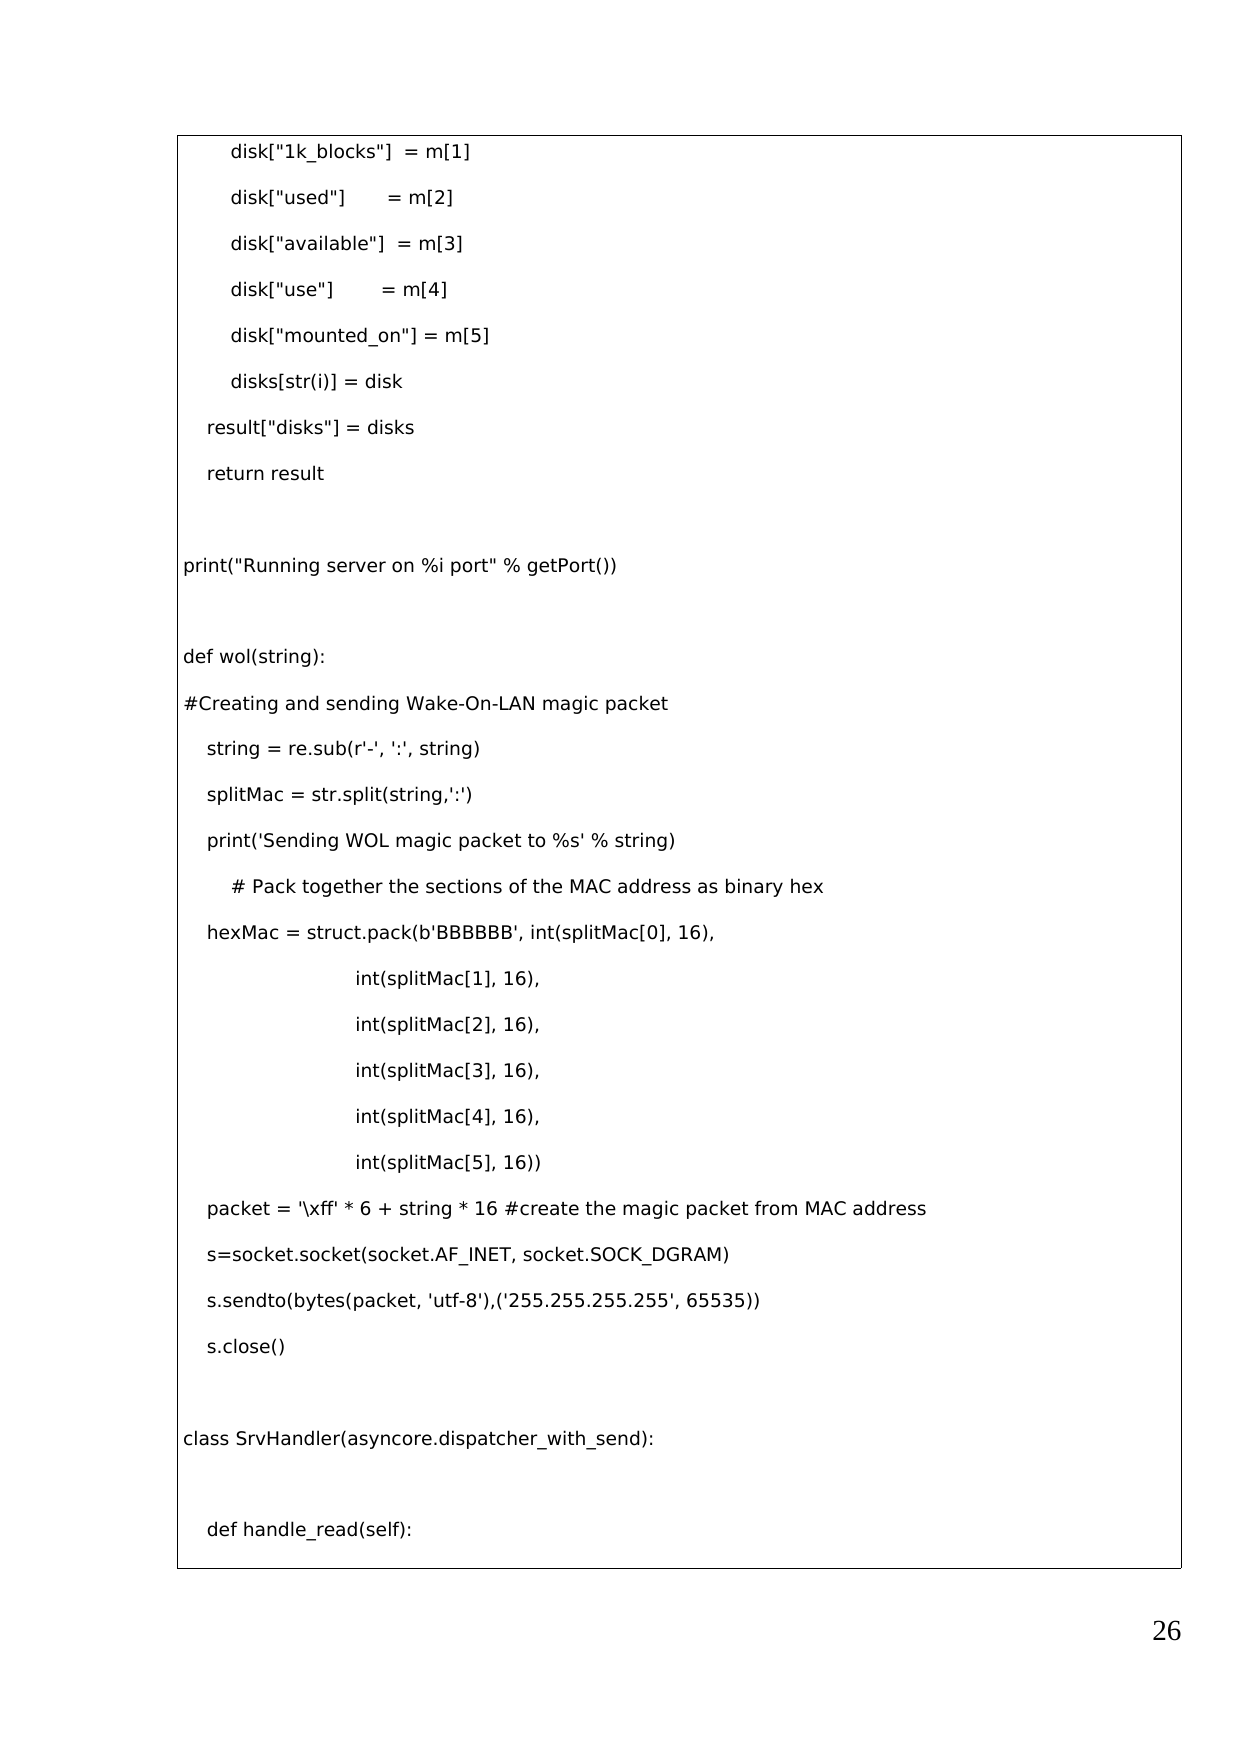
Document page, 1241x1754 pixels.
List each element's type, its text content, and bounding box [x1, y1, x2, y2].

table_header disk["1k_blocks"] = m[1] disk["used"] = m[2] disk["available"] = m[3] disk["use"] = m[4] disk["mounted_on"] = m[5] disks[str(i)] = disk result["disks"] = disks return result print("Running server on %i port" % getPort()) def wol(string): #Creating and sending Wake-On-LAN magic packet string = re.sub(r'-', ':', string) splitMac = str.split(string,':') print('Sending WOL magic packet to %s' % string) # Pack together the sections of the MAC address as binary hex hexMac = struct.pack(b'BBBBBB', int(splitMac[0], 16), int(splitMac[1], 16), int(splitMac[2], 16), int(splitMac[3], 16), int(splitMac[4], 16), int(splitMac[5], 16)) packet = '\xff' * 6 + string * 16 #create the magic packet from MAC address s=socket.socket(socket.AF_INET, socket.SOCK_DGRAM) s.sendto(bytes(packet, 'utf-8'),('255.255.255.255', 65535)) s.close() class SrvHandler(asyncore.dispatcher_with_send): def handle_read(self): [178, 136, 1181, 1568]
